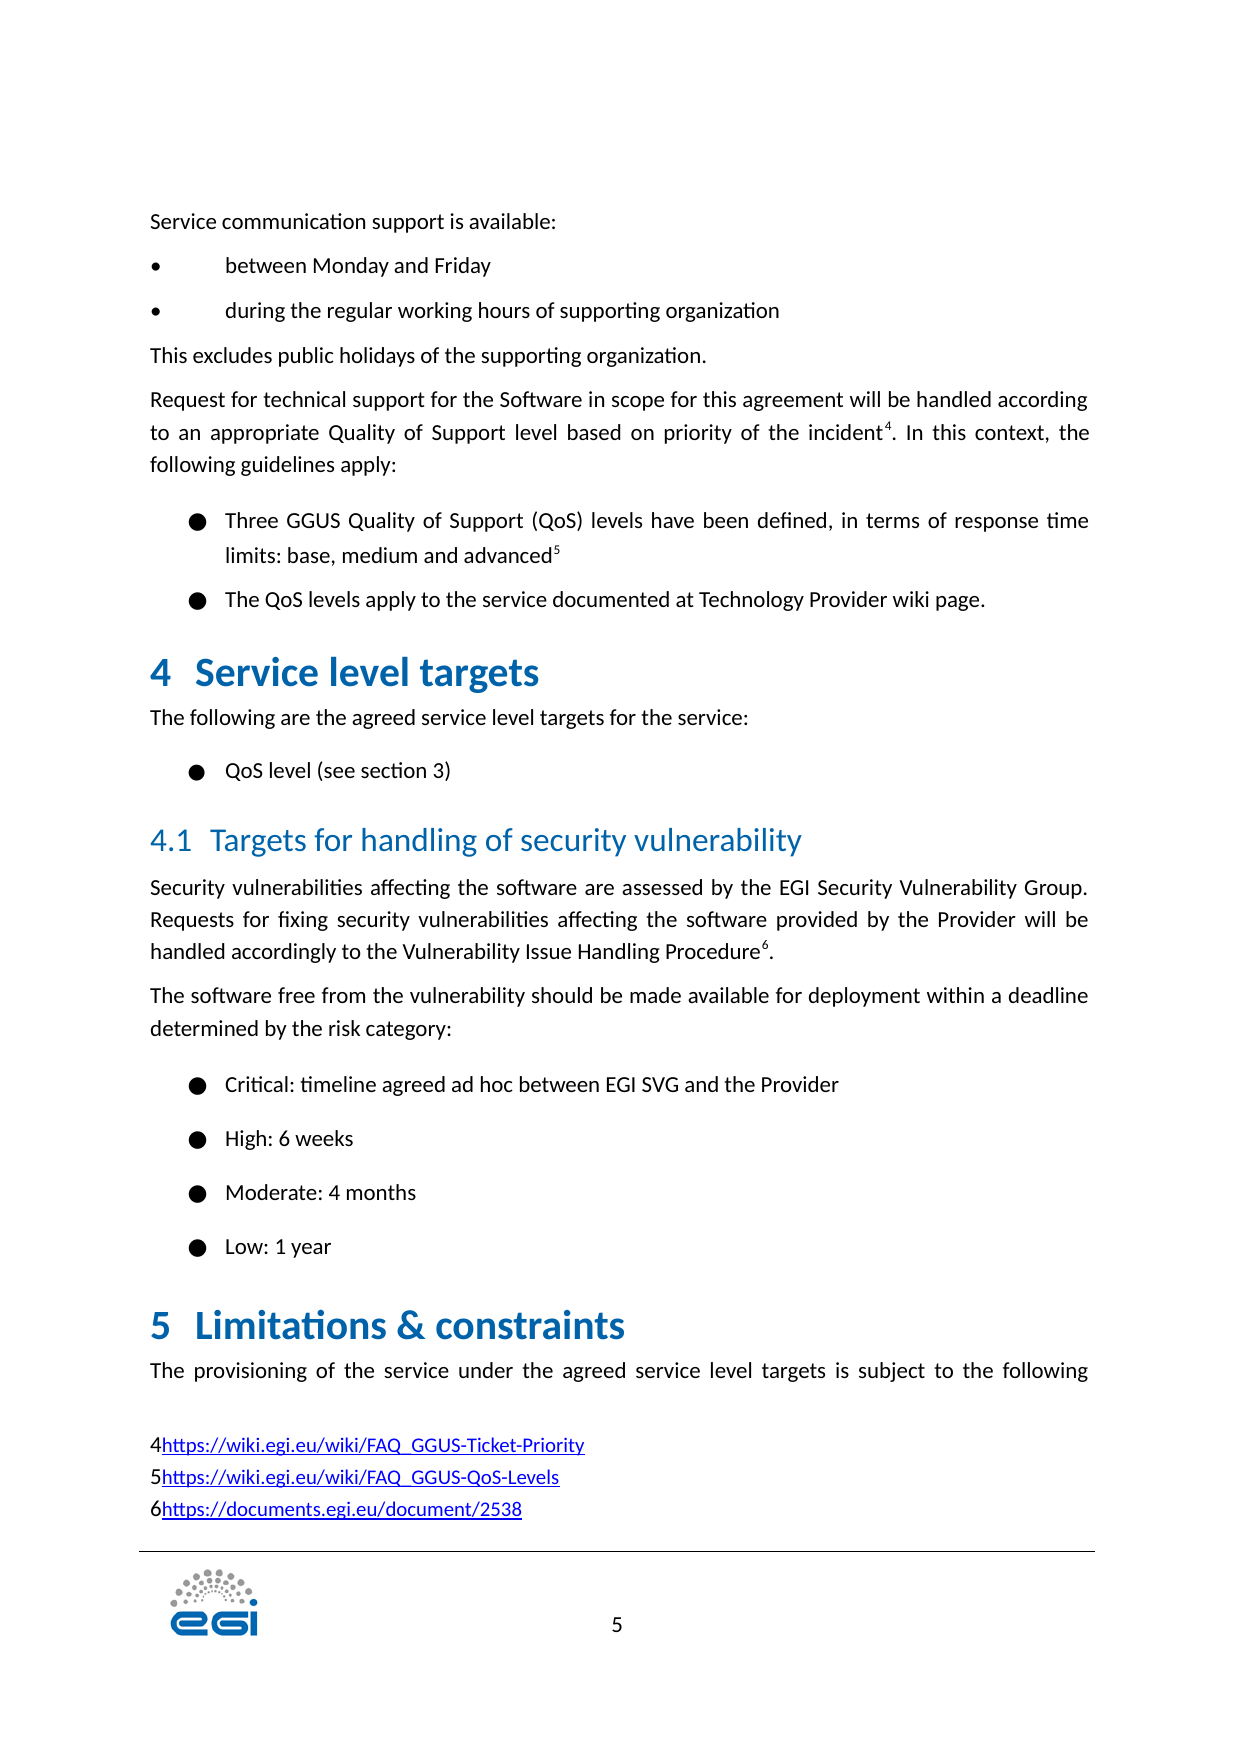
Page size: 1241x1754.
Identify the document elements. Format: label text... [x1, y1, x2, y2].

text The following are the agreed service level targets for the service: [150, 703, 1090, 731]
list Three GGUS Quality of Support (QoS) levels have been defined, in terms of response time limits: base, medium and advanced [187, 494, 1090, 569]
text • during the regular working hours of supporting organization [150, 296, 1090, 324]
text Service communication support is available: [150, 207, 1090, 235]
subtitle Service level targets [150, 646, 1090, 697]
list The QoS levels apply to the service documented at Technology Provider wiki page. [187, 574, 1090, 621]
text Request for technical support for the Software in scope for this agreement will be handled according to an appropriate Quality of Support level based on priority of the incident. In this context, the following guidelines apply: [150, 386, 1090, 478]
subtitle Limitations & constraints [150, 1299, 1090, 1350]
text • between Monday and Friday [150, 251, 1090, 279]
text https://wiki.egi.eu/wiki/FAQ_GGUS-Ticket-Priority [150, 1430, 1090, 1458]
subtitle Targets for handling of security vulnerability [150, 819, 1090, 860]
text Security vulnerabilities affecting the software are assessed by the EGI Security Vulnerability Group. Requests for fixing security vulnerabilities affecting the software provided by the Provider will be handled accordingly to the Vulnerability Issue Handling Procedure. [150, 873, 1090, 965]
list QoS level (see section 3) [187, 747, 1090, 790]
text The provisioning of the service under the agreed service level targets is subject to the following [150, 1356, 1090, 1384]
list https://wiki.egi.eu/wiki/FAQ_GGUS-QoS-Levels [150, 1462, 1090, 1490]
list Low: 1 year [187, 1220, 1090, 1267]
list High: 6 weeks [187, 1112, 1090, 1159]
list Critical: timeline agreed ad hoc between EGI SVG and the Provider [187, 1058, 1090, 1106]
list Moderate: 4 months [187, 1166, 1090, 1213]
text https://documents.egi.eu/document/2538 [150, 1494, 1090, 1522]
text The software free from the vulnerability should be made available for deployment within a deadline determined by the risk category: [150, 982, 1090, 1042]
picture [150, 1567, 276, 1638]
text This excludes public holidays of the supporting organization. [150, 341, 1090, 369]
